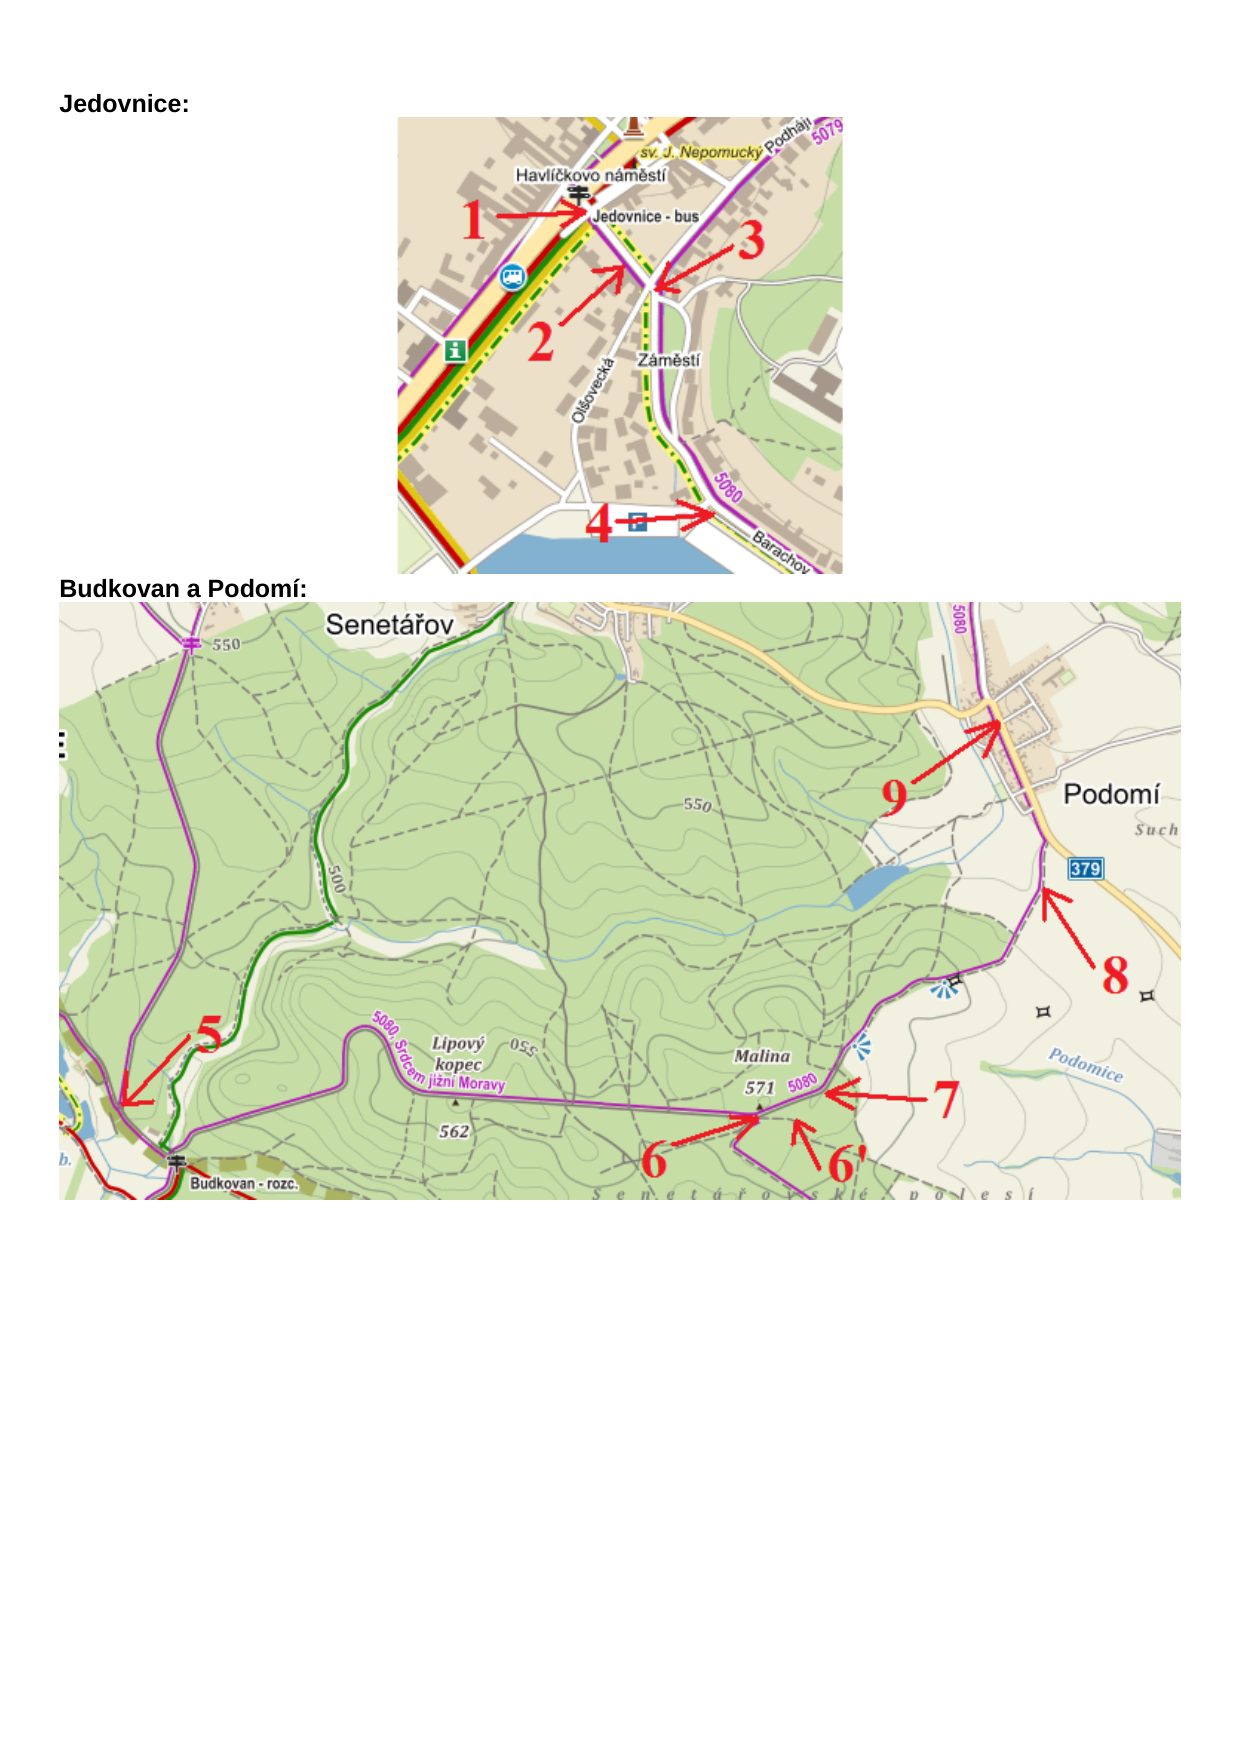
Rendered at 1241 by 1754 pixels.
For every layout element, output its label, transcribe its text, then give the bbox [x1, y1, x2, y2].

text Jedovnice: [59, 88, 1181, 117]
picture [59, 602, 1182, 1200]
picture [397, 117, 843, 574]
text Budkovan a Podomí: [59, 117, 1181, 602]
